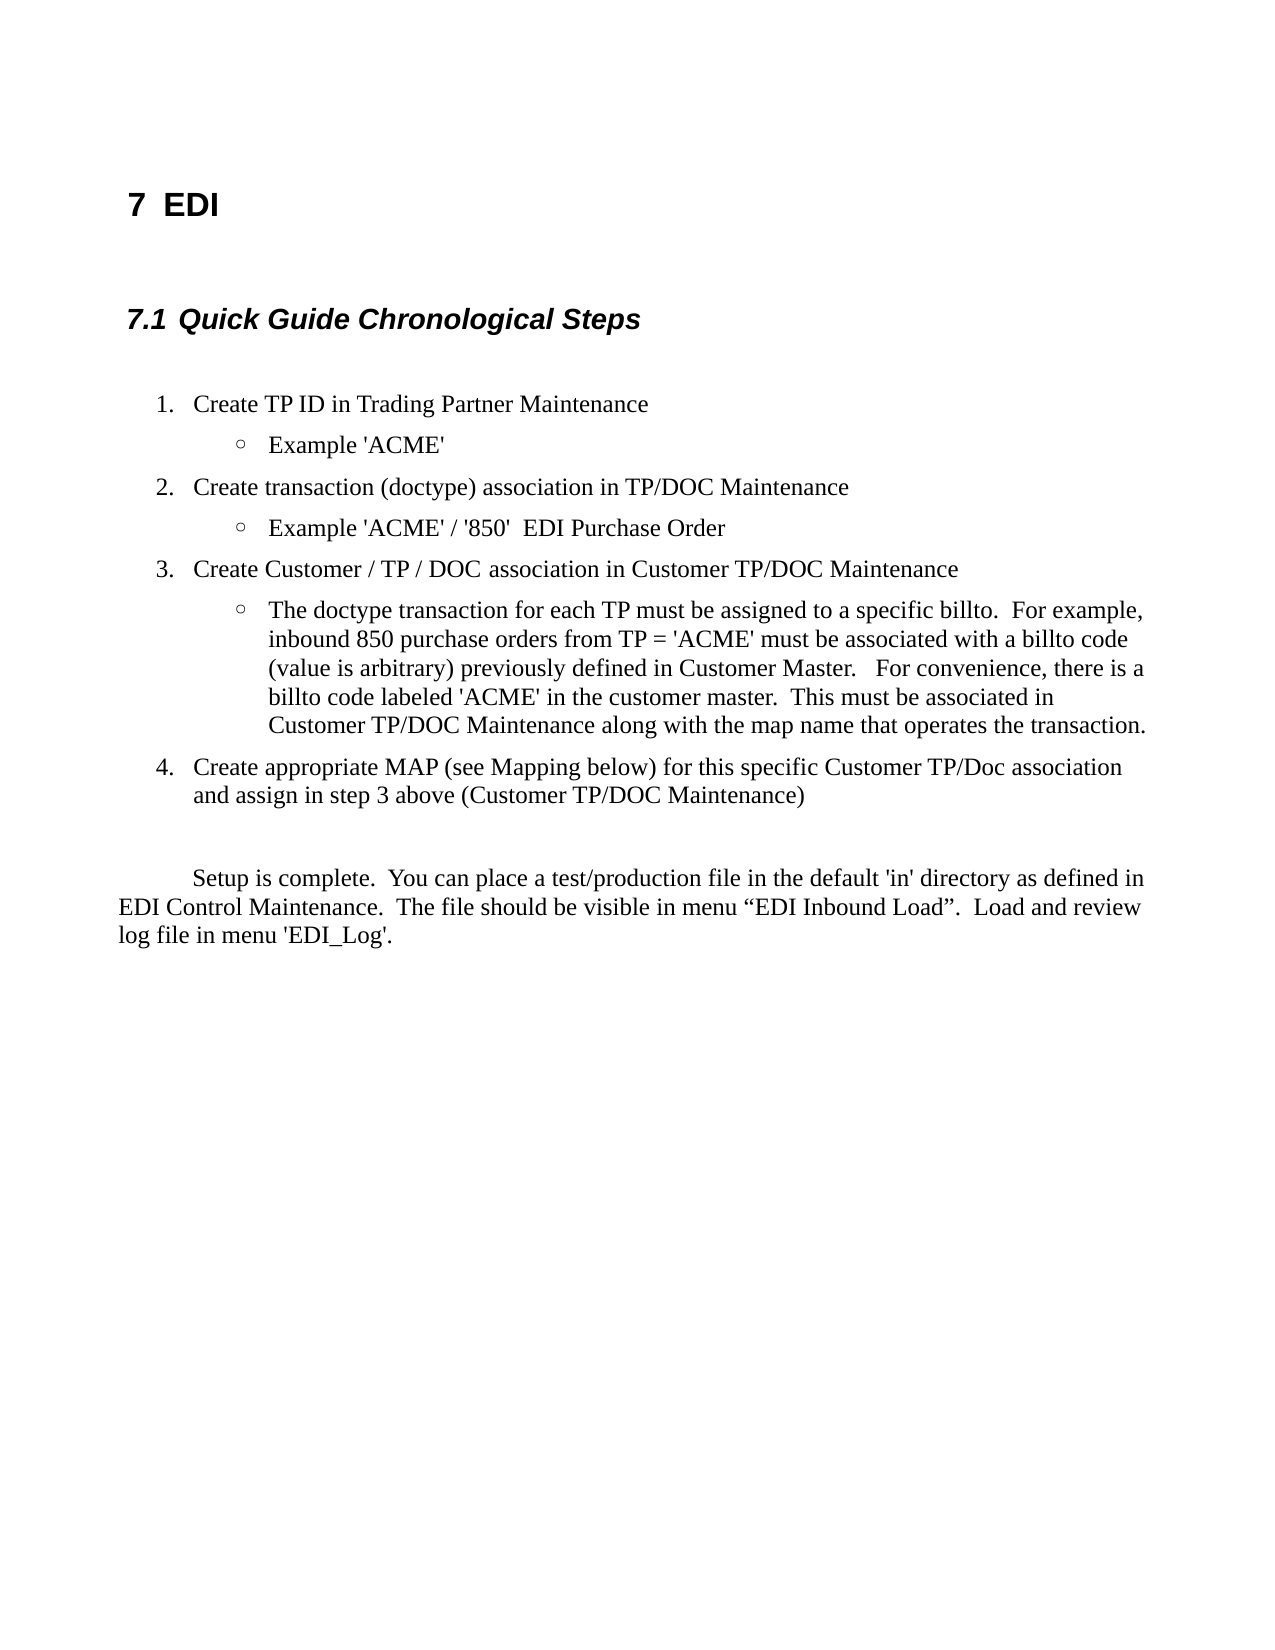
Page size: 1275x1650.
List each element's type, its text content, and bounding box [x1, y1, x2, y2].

list Example 'ACME' [231, 430, 1157, 459]
list Create transaction (doctype) association in TP/DOC Maintenance [156, 472, 1157, 500]
subtitle EDI [118, 184, 1157, 223]
list Create TP ID in Trading Partner Maintenance [156, 389, 1157, 418]
list Create Customer / TP / DOC association in Customer TP/DOC Maintenance [156, 554, 1157, 583]
text Setup is complete. You can place a test/production file in the default 'in' directory as defined in EDI Control Maintenance. The file should be visible in menu “EDI Inbound Load”. Load and review log file in menu 'EDI_Log'. [118, 863, 1157, 949]
list Example 'ACME' / '850' EDI Purchase Order [231, 513, 1157, 542]
subtitle Quick Guide Chronological Steps [118, 302, 1157, 335]
list The doctype transaction for each TP must be assigned to a specific billto. For example, inbound 850 purchase orders from TP = 'ACME' must be associated with a billto code (value is arbitrary) previously defined in Customer Master. For convenience, there is a billto code labeled 'ACME' in the customer master. This must be associated in Customer TP/DOC Maintenance along with the map name that operates the transaction. [231, 595, 1157, 739]
list Create appropriate MAP (see Mapping below) for this specific Customer TP/Doc association and assign in step 3 above (Customer TP/DOC Maintenance) [156, 752, 1157, 809]
